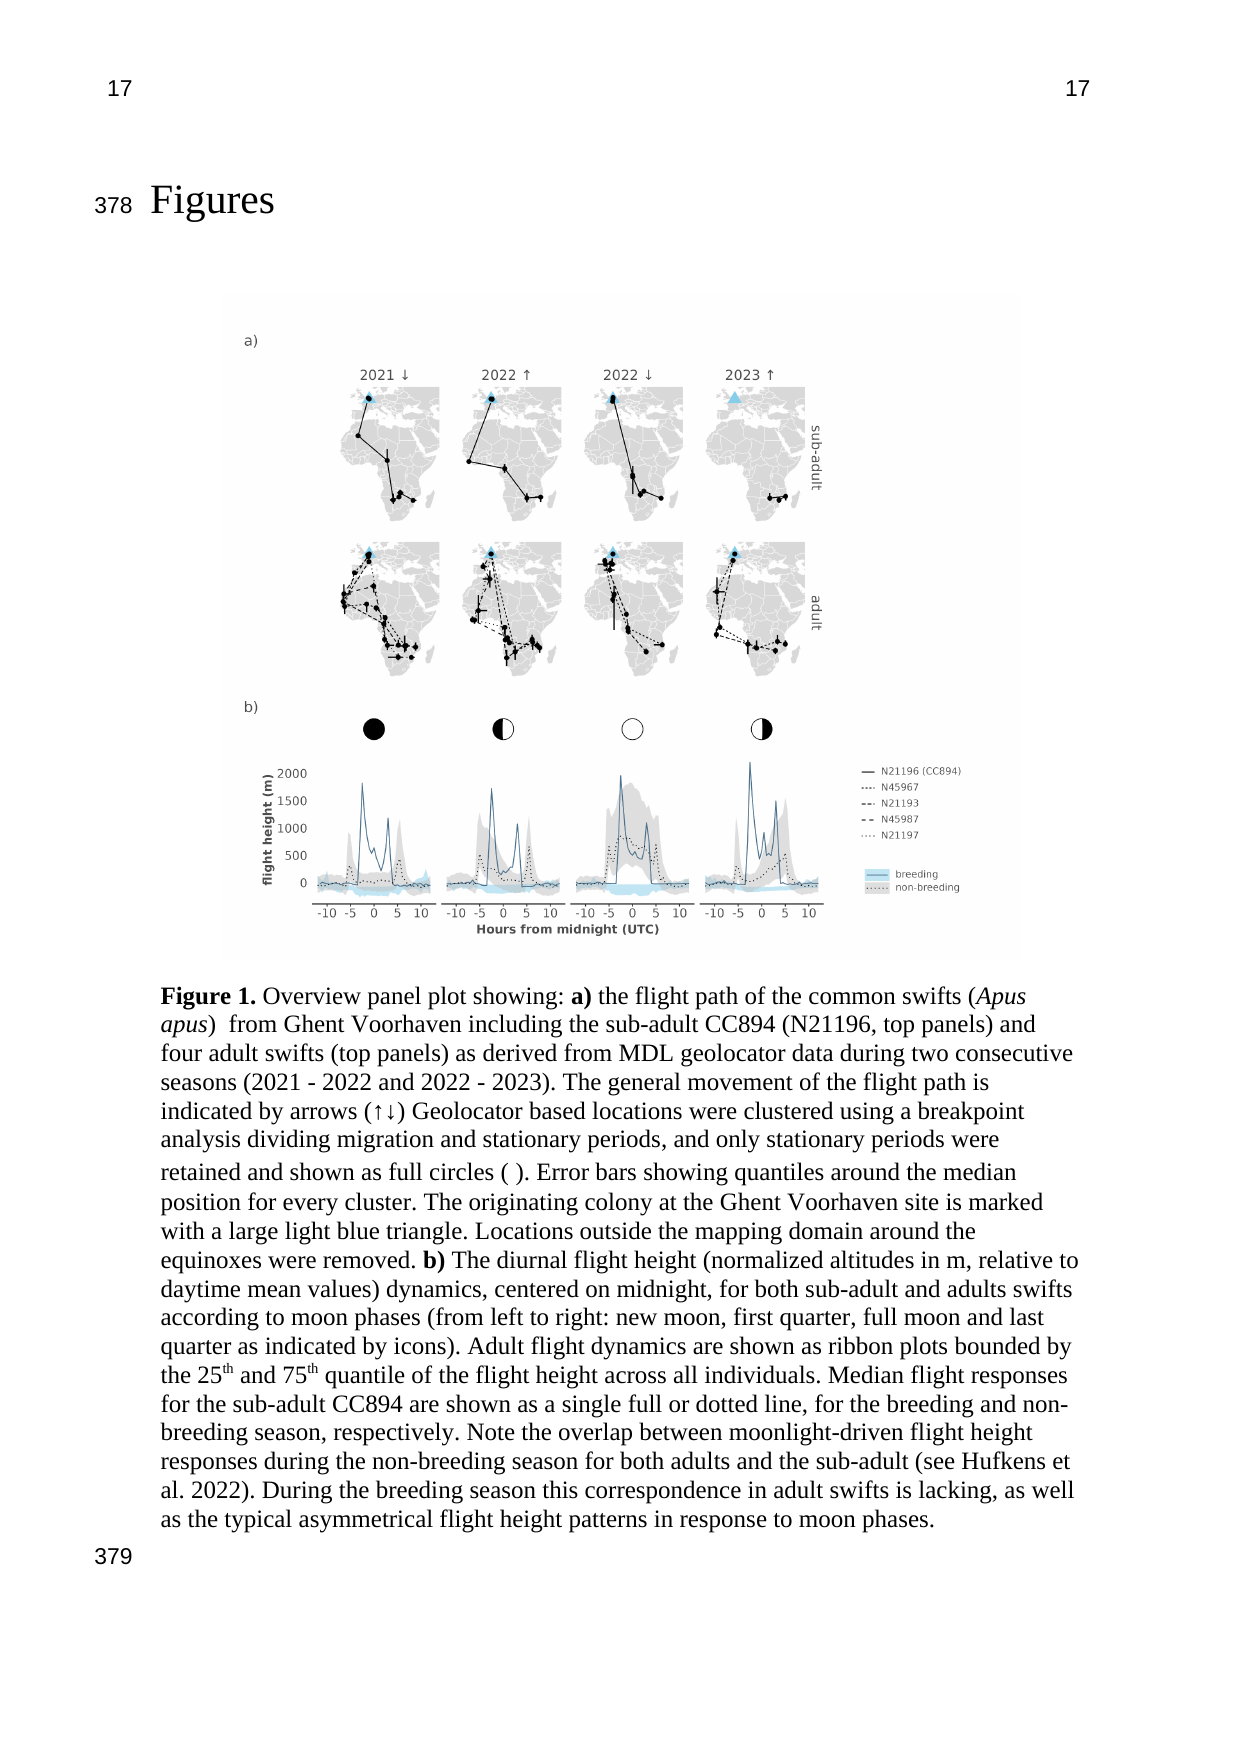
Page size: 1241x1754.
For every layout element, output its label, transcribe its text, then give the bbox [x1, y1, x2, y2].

subtitle Figures [150, 175, 1090, 223]
table_header [150, 283, 1091, 970]
picture [220, 293, 1020, 960]
table_cell Figure 1. Overview panel plot showing: a) the flight path of the common swifts (Apus apus) from Ghent Voorhaven including the sub-adult CC894 (N21196, top panels) and four adult swifts (top panels) as derived from MDL geolocator data during two consecutive seasons (2021 - 2022 and 2022 - 2023). The general movement of the flight path is indicated by arrows (↑↓) Geolocator based locations were clustered using a breakpoint analysis dividing migration and stationary periods, and only stationary periods were retained and shown as full circles ( ). Error bars showing quantiles around the median position for every cluster. The originating colony at the Ghent Voorhaven site is marked with a large light blue triangle. Locations outside the mapping domain around the equinoxes were removed. b) The diurnal flight height (normalized altitudes in m, relative to daytime mean values) dynamics, centered on midnight, for both sub-adult and adults swifts according to moon phases (from left to right: new moon, first quarter, full moon and last quarter as indicated by icons). Adult flight dynamics are shown as ribbon plots bounded by the 25th and 75th quantile of the flight height across all individuals. Median flight responses for the sub-adult CC894 are shown as a single full or dotted line, for the breeding and non-breeding season, respectively. Note the overlap between moonlight-driven flight height responses during the non-breeding season for both adults and the sub-adult (see Hufkens et al. 2022). During the breeding season this correspondence in adult swifts is lacking, as well as the typical asymmetrical flight height patterns in response to moon phases. [150, 970, 1091, 1543]
